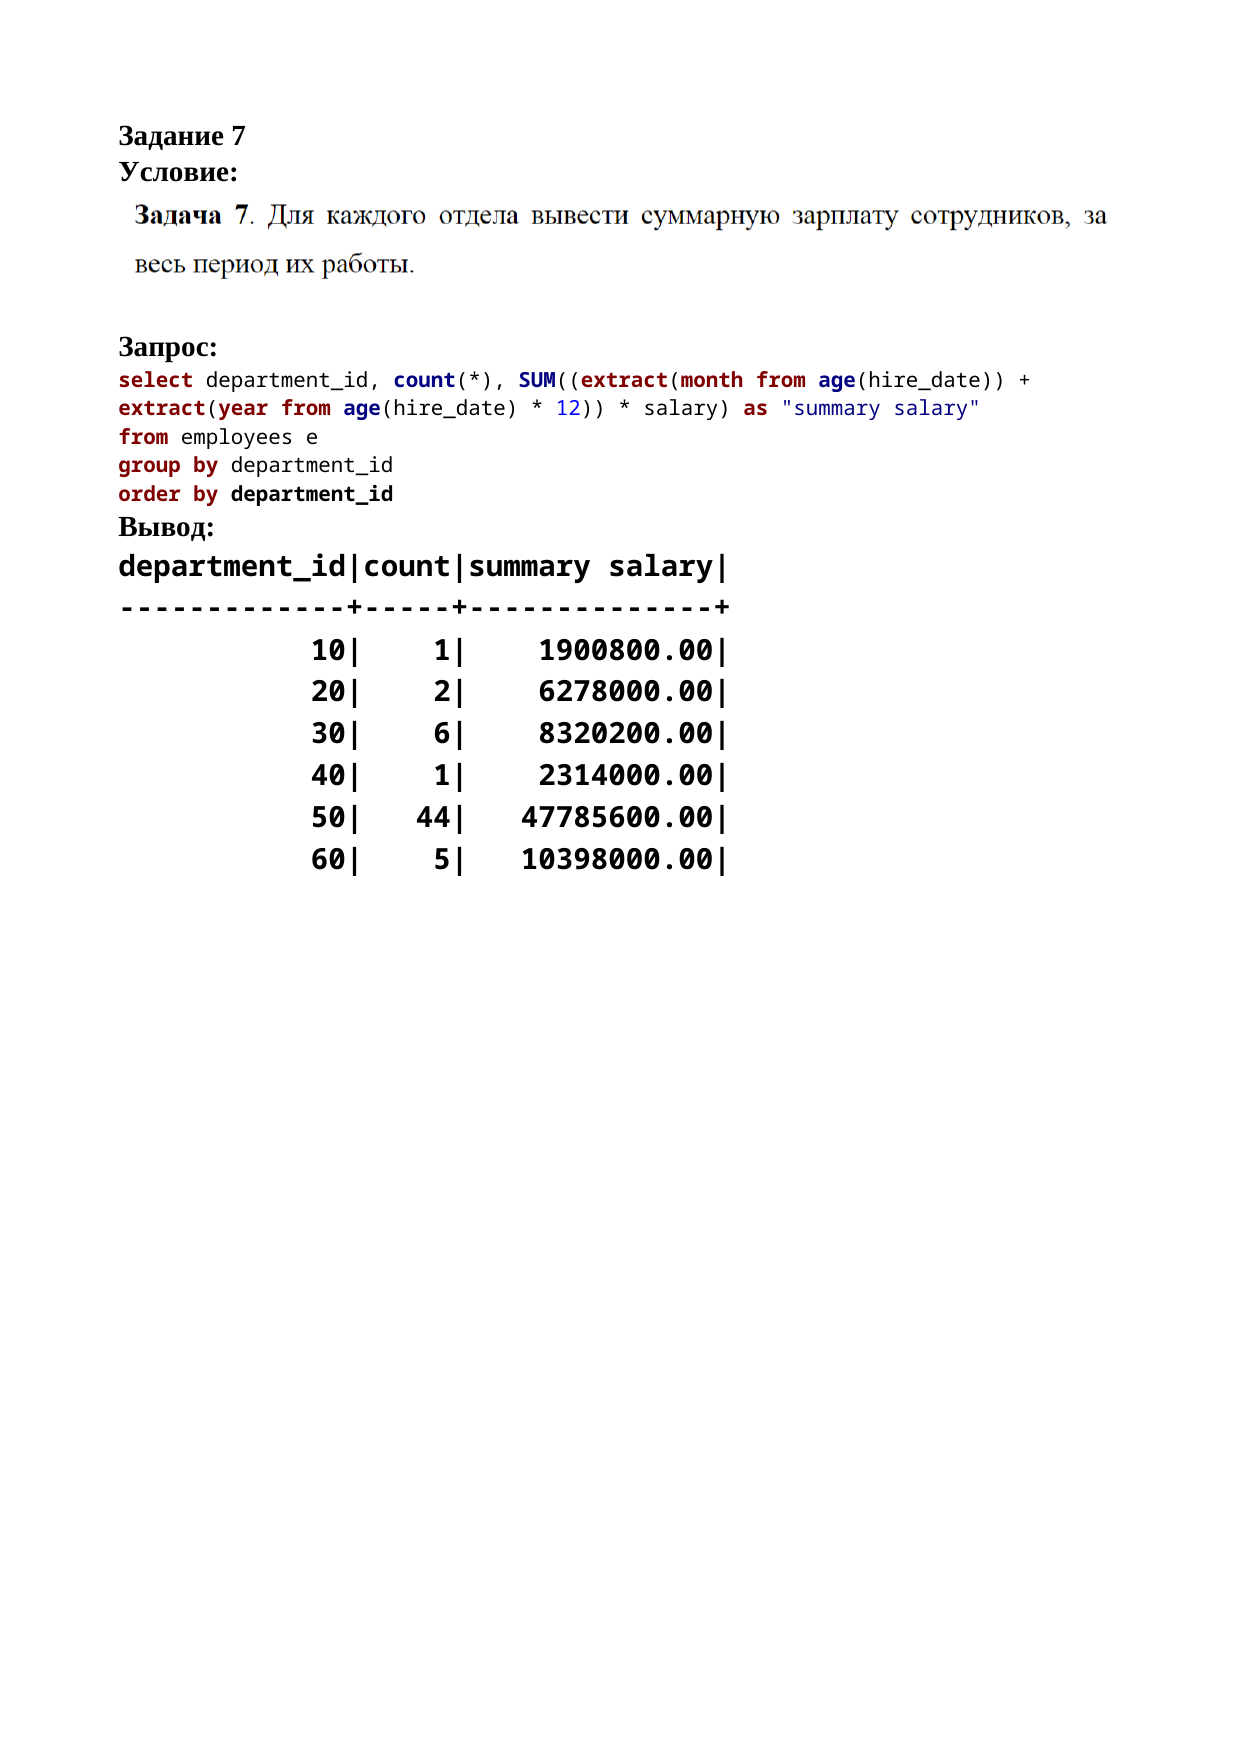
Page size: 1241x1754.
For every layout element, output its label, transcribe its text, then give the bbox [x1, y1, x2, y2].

text Условие: [118, 154, 1122, 187]
text Запрос: [118, 329, 1122, 363]
text select department_id, count(*), SUM((extract(month from age(hire_date)) + extract(year from age(hire_date) * 12)) * salary) as "summary salary" [118, 365, 1122, 422]
text 60| 5| 10398000.00| [118, 839, 1122, 878]
text group by department_id [118, 450, 1122, 479]
text 30| 6| 8320200.00| [118, 713, 1122, 752]
text order by department_id [118, 479, 1122, 507]
picture [118, 189, 1123, 292]
text 20| 2| 6278000.00| [118, 671, 1122, 710]
text Вывод: department_id|count|summary salary| [118, 509, 1122, 584]
text 10| 1| 1900800.00| [118, 629, 1122, 668]
text 50| 44| 47785600.00| [118, 797, 1122, 836]
text Задание 7 [118, 118, 1122, 152]
text from employees e [118, 422, 1122, 450]
text -------------+-----+--------------+ [118, 587, 1122, 626]
text 40| 1| 2314000.00| [118, 755, 1122, 794]
